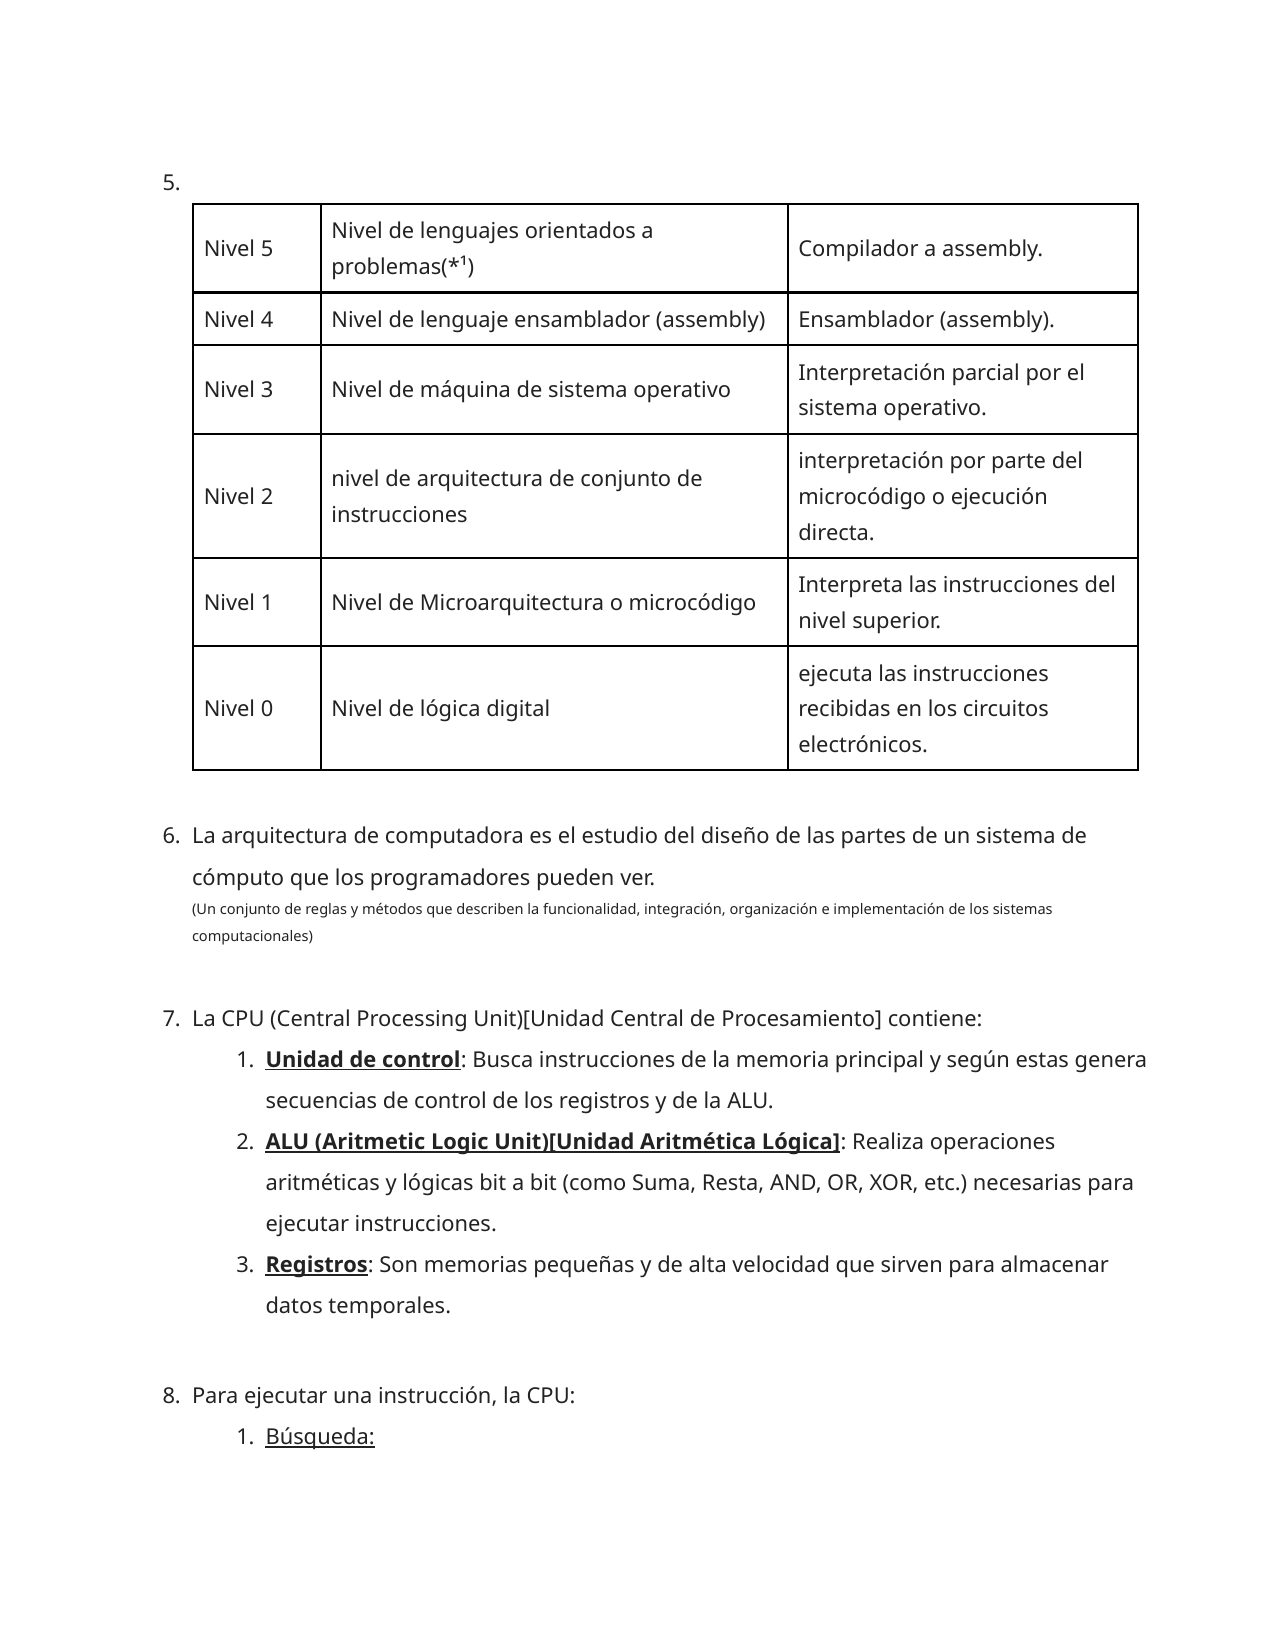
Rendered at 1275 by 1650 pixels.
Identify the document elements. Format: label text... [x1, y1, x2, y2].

table_cell Ensamblador (assembly). [789, 294, 1137, 344]
list Búsqueda: [236, 1421, 1157, 1451]
list Registros: Son memorias pequeñas y de alta velocidad que sirven para almacenar datos temporales. [236, 1249, 1157, 1320]
table_cell Nivel de Microarquitectura o microcódigo [322, 559, 787, 645]
table_cell Interpretación parcial por el sistema operativo. [789, 346, 1137, 432]
list La CPU (Central Processing Unit)[Unidad Central de Procesamiento] contiene: [162, 1003, 1157, 1032]
table_cell Nivel 1 [194, 559, 320, 645]
table_cell Nivel de lenguaje ensamblador (assembly) [322, 294, 787, 344]
list ALU (Aritmetic Logic Unit)[Unidad Aritmética Lógica]: Realiza operaciones aritméticas y lógicas bit a bit (como Suma, Resta, AND, OR, XOR, etc.) necesarias para ejecutar instrucciones. [236, 1126, 1157, 1238]
table_cell Nivel 3 [194, 346, 320, 432]
table_cell Nivel 0 [194, 647, 320, 769]
table_cell Nivel 4 [194, 294, 320, 344]
list La arquitectura de computadora es el estudio del diseño de las partes de un sistema de cómputo que los programadores pueden ver. (Un conjunto de reglas y métodos que describen la funcionalidad, integración, organización e implementación de los sistemas computacionales) [162, 820, 1157, 946]
table_header Compilador a assembly. [789, 205, 1137, 291]
table_cell Interpreta las instrucciones del nivel superior. [789, 559, 1137, 645]
list Para ejecutar una instrucción, la CPU: [162, 1380, 1157, 1410]
table_cell nivel de arquitectura de conjunto de instrucciones [322, 435, 787, 557]
table_cell ejecuta las instrucciones recibidas en los circuitos electrónicos. [789, 647, 1137, 769]
table_cell Nivel de máquina de sistema operativo [322, 346, 787, 432]
table_header Nivel 5 [194, 205, 320, 291]
table_header Nivel de lenguajes orientados a problemas(*¹) [322, 205, 787, 291]
table_cell Nivel 2 [194, 435, 320, 557]
table_cell interpretación por parte del microcódigo o ejecución directa. [789, 435, 1137, 557]
table_cell Nivel de lógica digital [322, 647, 787, 769]
list Unidad de control: Busca instrucciones de la memoria principal y según estas genera secuencias de control de los registros y de la ALU. [236, 1044, 1157, 1114]
